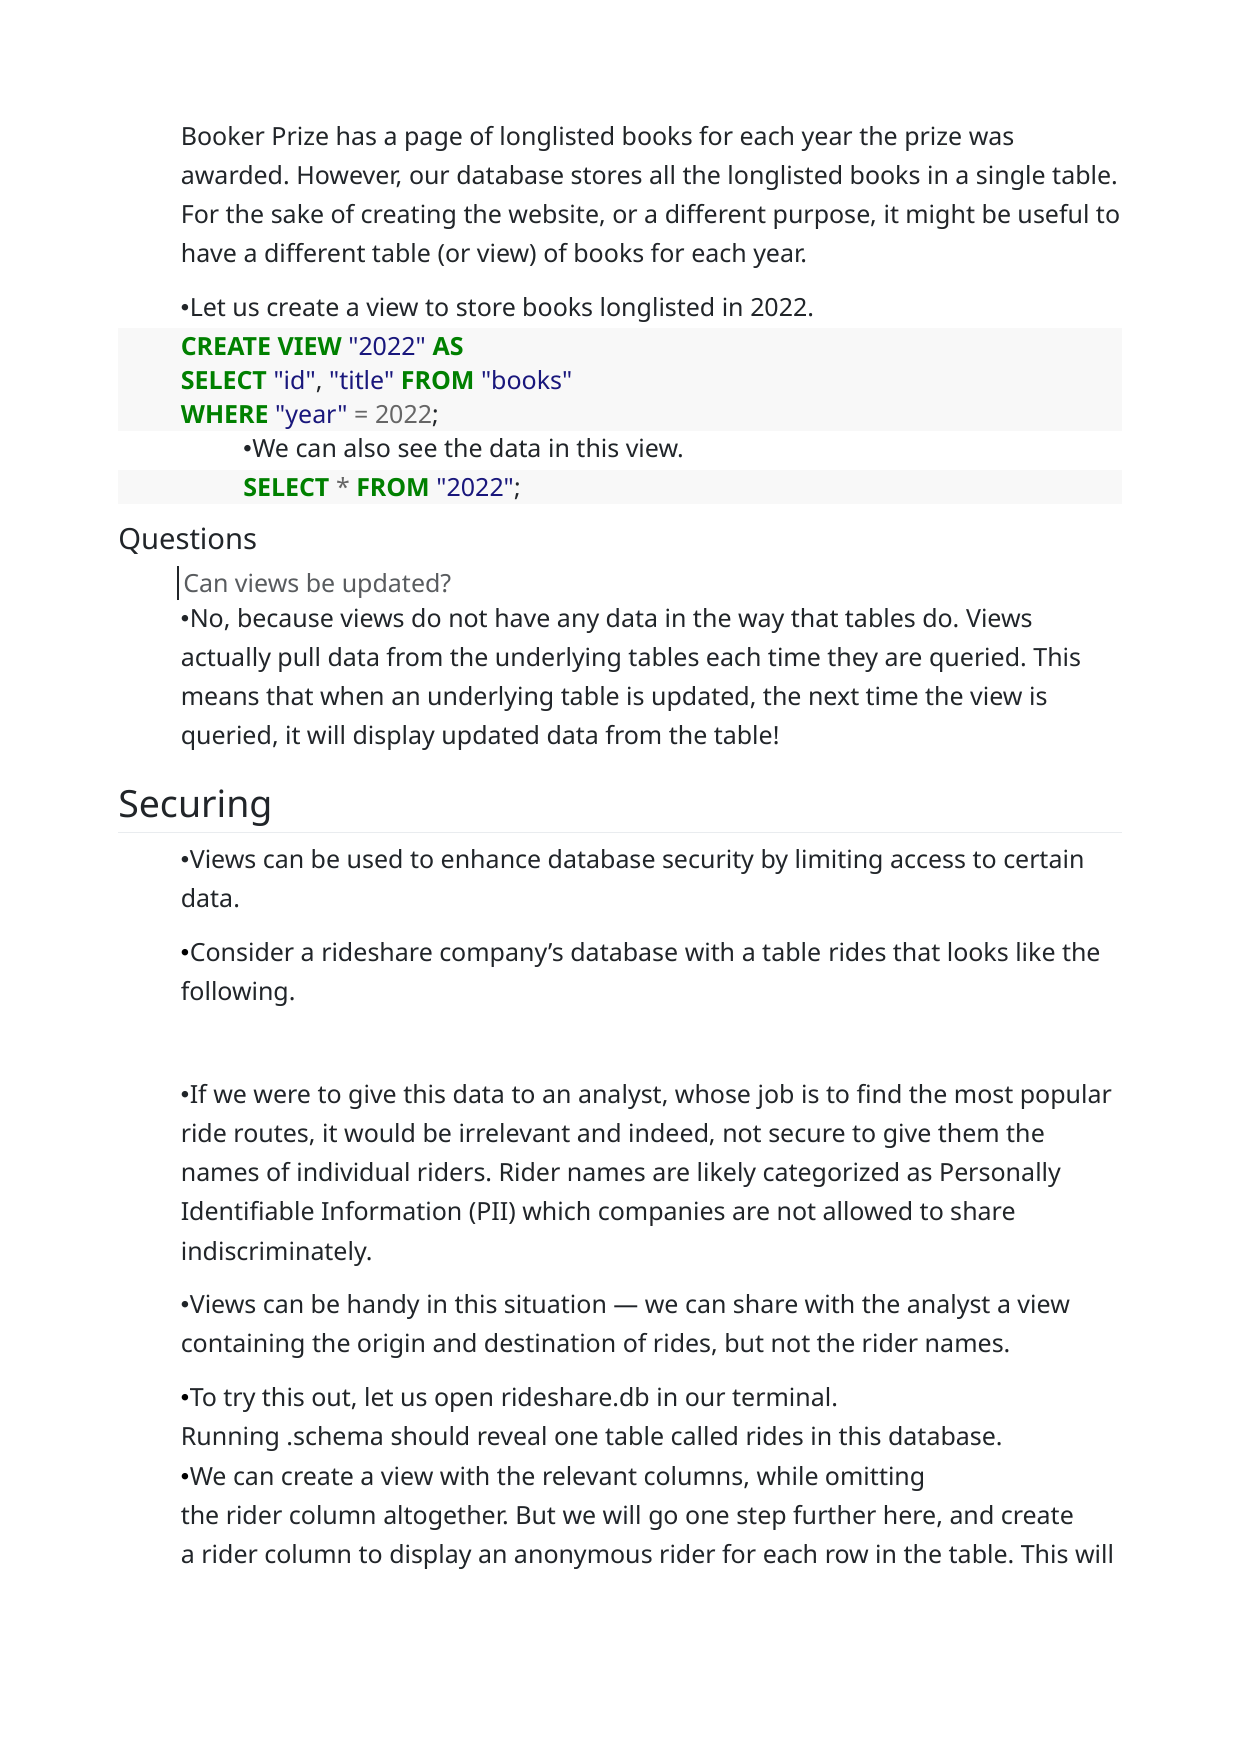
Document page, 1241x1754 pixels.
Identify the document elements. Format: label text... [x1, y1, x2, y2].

list Views can be used to enhance database security by limiting access to certain data. [118, 842, 1122, 915]
list SELECT * FROM "2022"; [118, 470, 1122, 504]
list To try this out, let us open rideshare.db in our terminal. Running .schema should reveal one table called rides in this database. [118, 1380, 1122, 1453]
list SELECT "id", "title" FROM "books" [118, 363, 1122, 397]
subtitle Securing [118, 778, 1122, 832]
list Booker Prize has a page of longlisted books for each year the prize was awarded. However, our database stores all the longlisted books in a single table. For the sake of creating the website, or a different purpose, it might be useful to have a different table (or view) of books for each year. [118, 118, 1122, 270]
text Can views be updated? [179, 566, 1063, 600]
list [0, 289, 50, 318]
list WHERE "year" = 2022; [118, 397, 1122, 431]
list Let us create a view to store books longlisted in 2022. [118, 289, 1122, 323]
list We can also see the data in this view. [118, 431, 1122, 465]
list Views can be handy in this situation — we can share with the analyst a view containing the origin and destination of rides, but not the rider names. [118, 1287, 1122, 1360]
subtitle Questions [118, 518, 1122, 558]
list [0, 431, 50, 459]
list Consider a rideshare company’s database with a table rides that looks like the following. [118, 935, 1122, 1008]
list CREATE VIEW "2022" AS [118, 328, 1122, 363]
list No, because views do not have any data in the way that tables do. Views actually pull data from the underlying tables each time they are queried. This means that when an underlying table is updated, the next time the view is queried, it will display updated data from the table! [118, 600, 1122, 752]
list If we were to give this data to an analyst, whose job is to find the most popular ride routes, it would be irrelevant and indeed, not secure to give them the names of individual riders. Rider names are likely categorized as Personally Identifiable Information (PII) which companies are not allowed to share indiscriminately. [118, 1077, 1122, 1267]
list We can create a view with the relevant columns, while omitting the rider column altogether. But we will go one step further here, and create a rider column to display an anonymous rider for each row in the table. This will [118, 1458, 1122, 1571]
